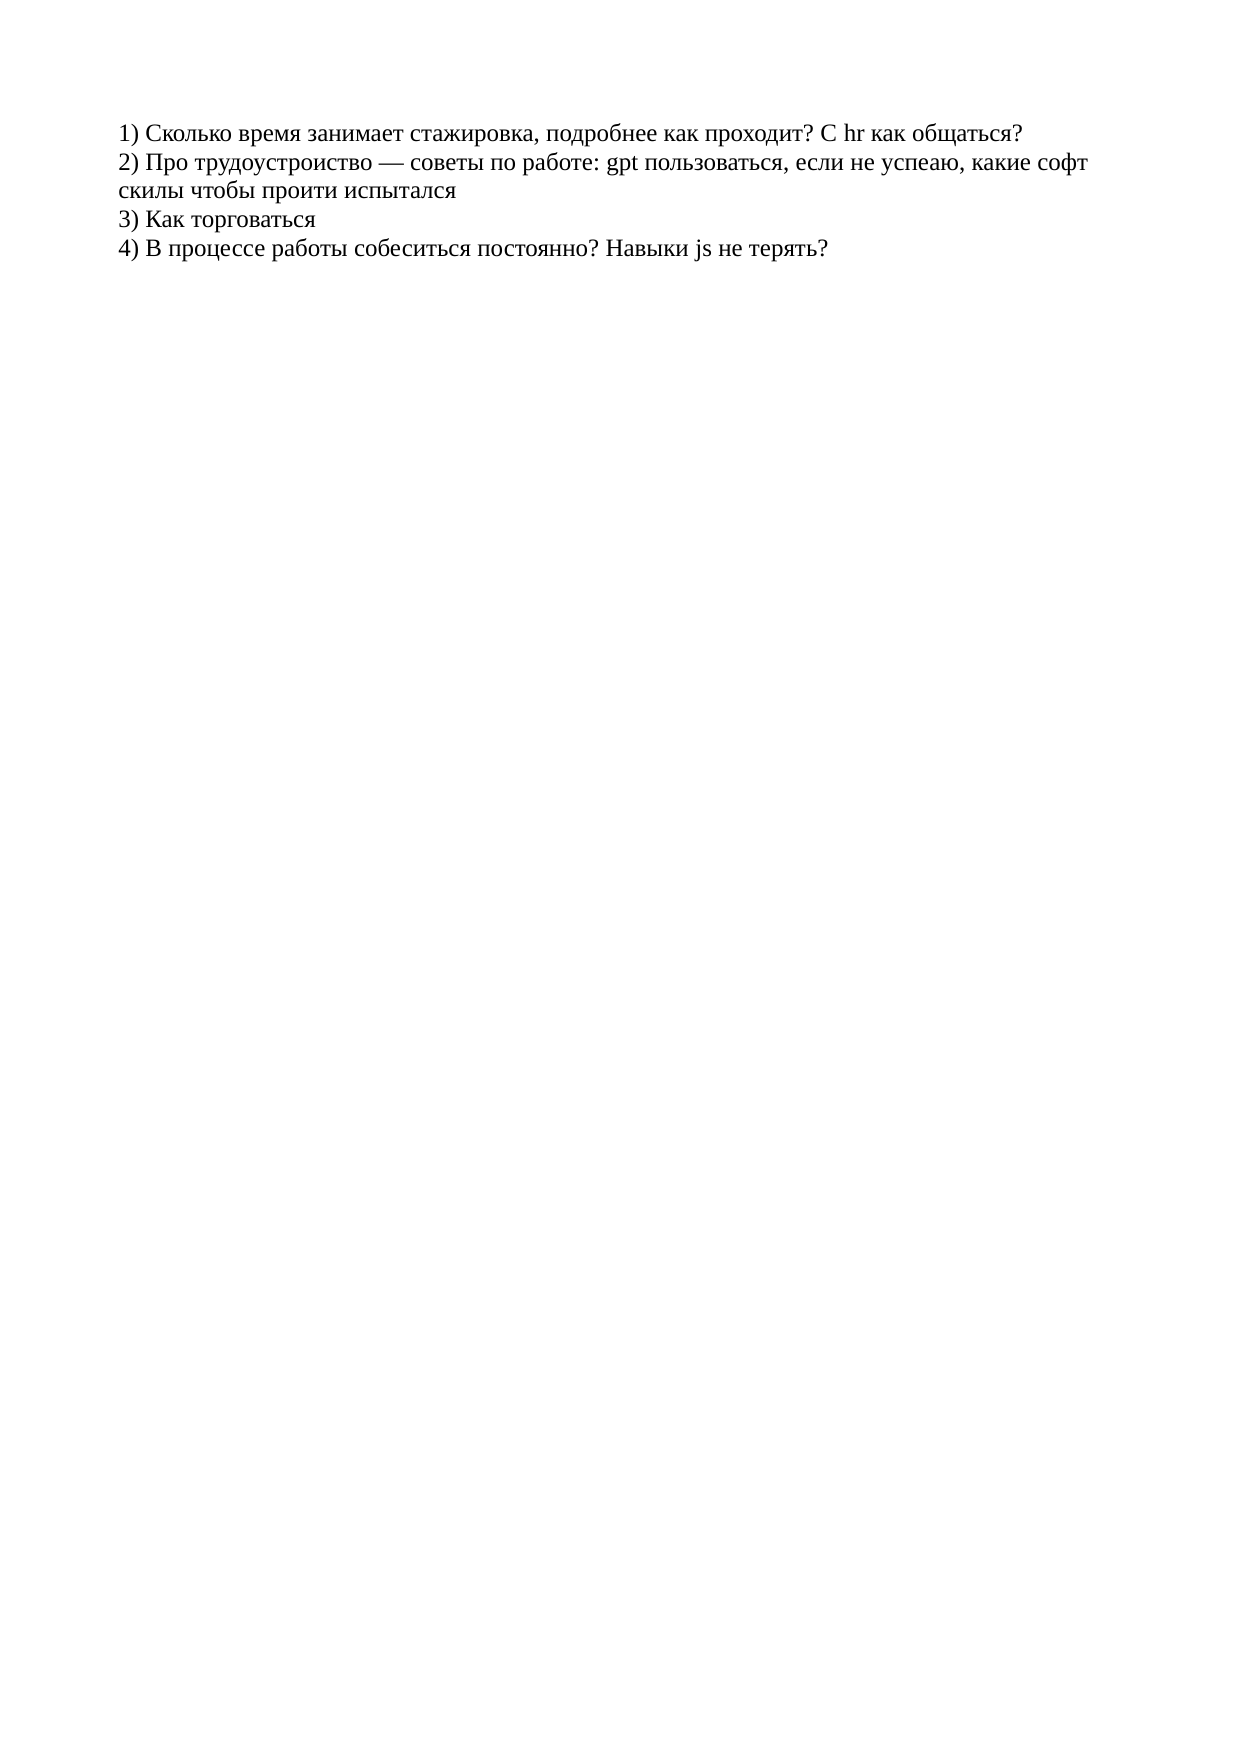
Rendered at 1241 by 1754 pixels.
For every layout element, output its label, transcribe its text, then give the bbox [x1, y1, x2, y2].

text 3) Как торговаться [118, 204, 1122, 233]
text 2) Про трудоустроиство — советы по работе: gpt пользоваться, если не успеаю, какие софт скилы чтобы проити испытался [118, 147, 1122, 204]
text 4) В процессе работы собеситься постоянно? Навыки js не терять? [118, 233, 1122, 262]
text 1) Сколько время занимает стажировка, подробнее как проходит? С hr как общаться? [118, 118, 1122, 147]
